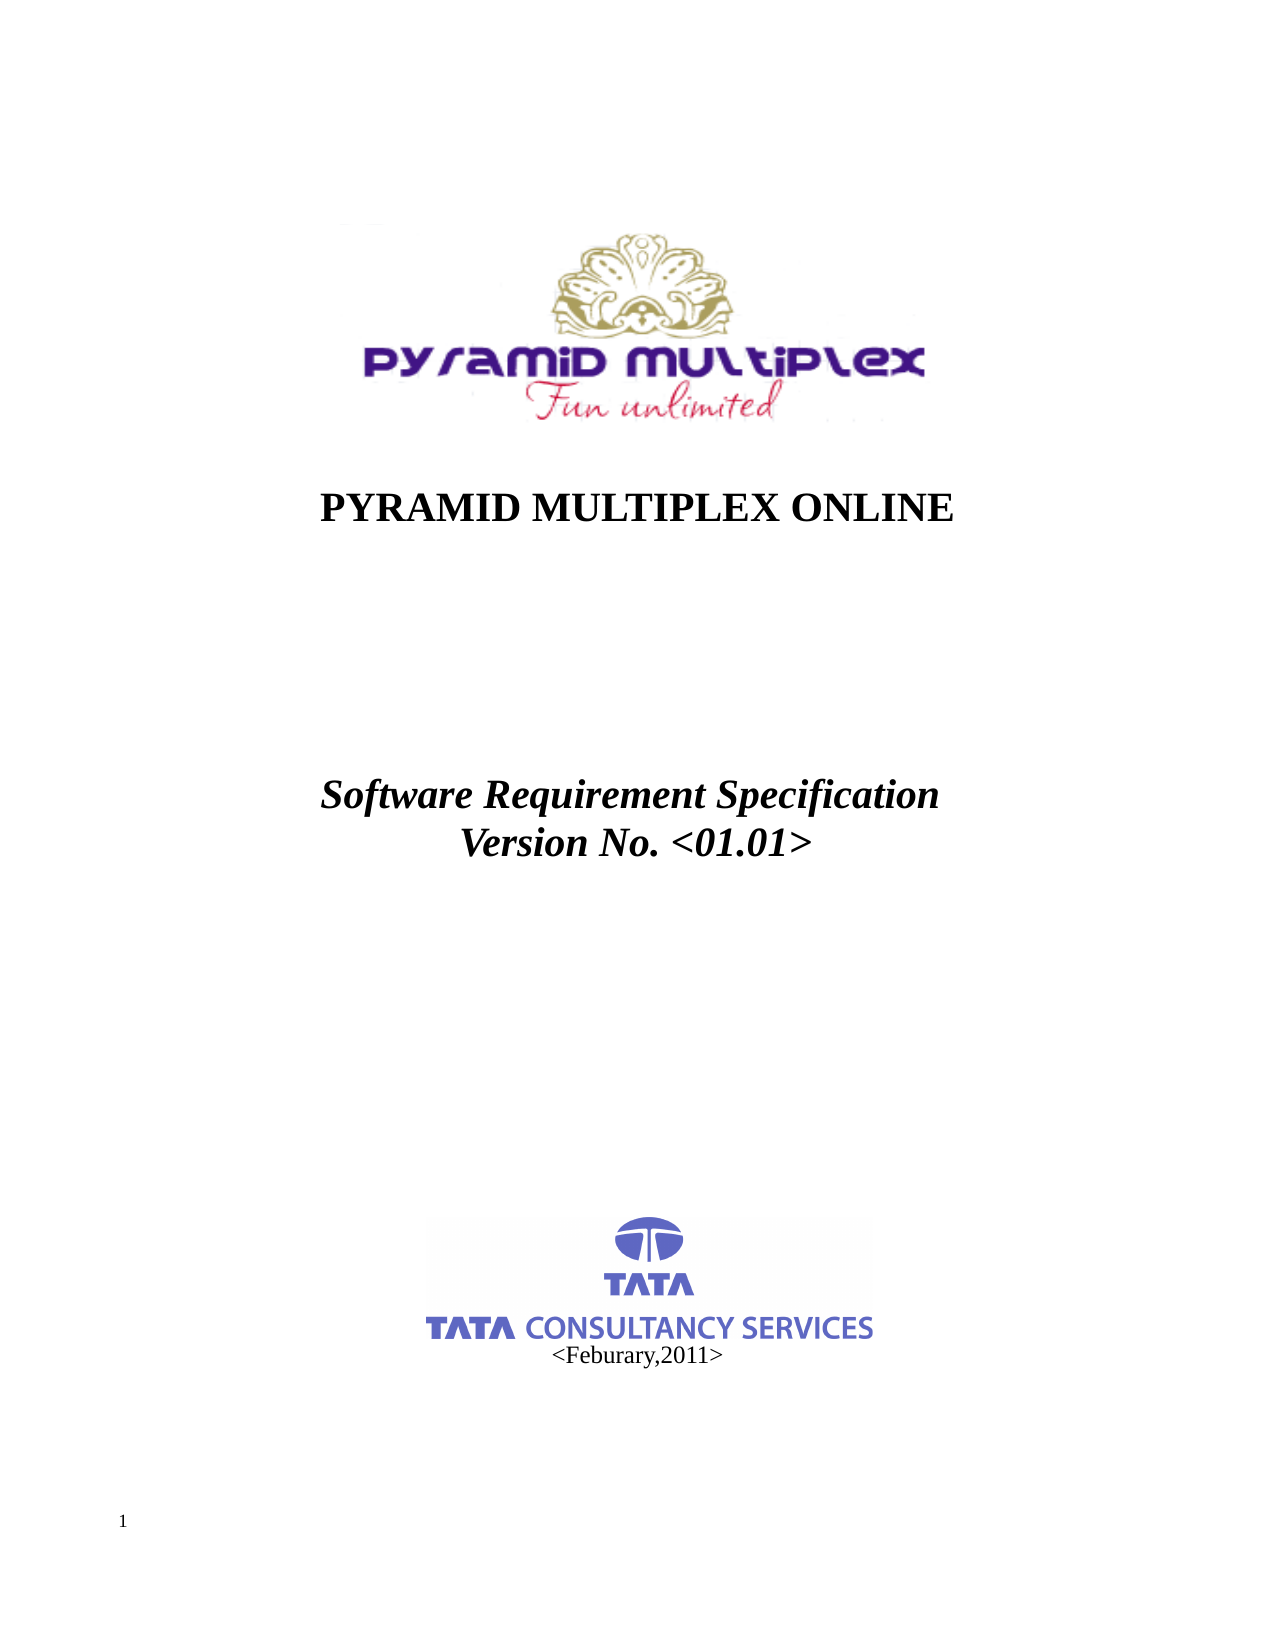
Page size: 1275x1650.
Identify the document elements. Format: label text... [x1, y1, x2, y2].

text Software Requirement Specification [118, 770, 1157, 818]
picture [339, 224, 936, 426]
text Version No. <01.01> [118, 818, 1157, 866]
text PYRAMID MULTIPLEX ONLINE [118, 482, 1157, 530]
text <Feburary,2011> [118, 1201, 1157, 1369]
picture [426, 1217, 873, 1339]
